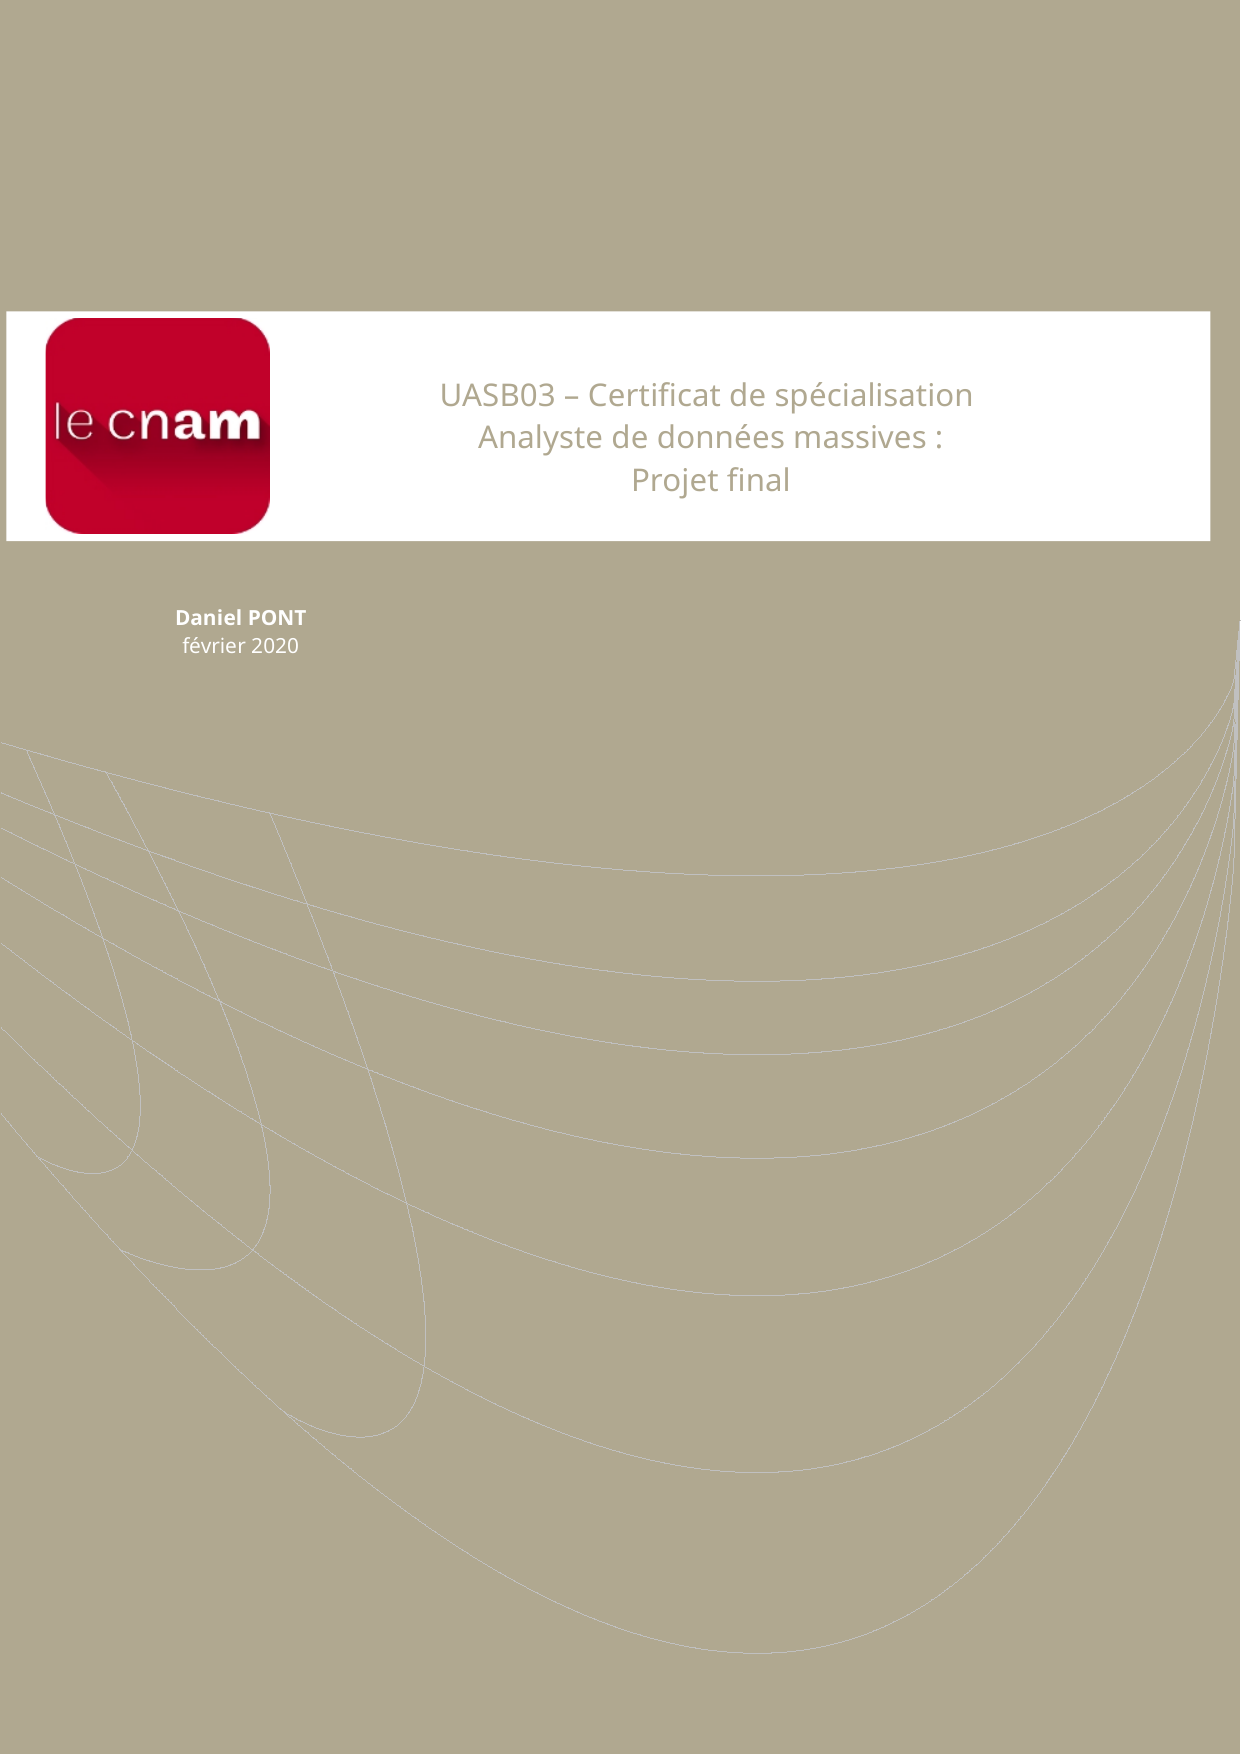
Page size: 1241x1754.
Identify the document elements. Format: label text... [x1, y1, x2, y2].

text février 2020 [141, 631, 340, 660]
picture [45, 318, 270, 534]
text Daniel PONT [141, 603, 340, 631]
